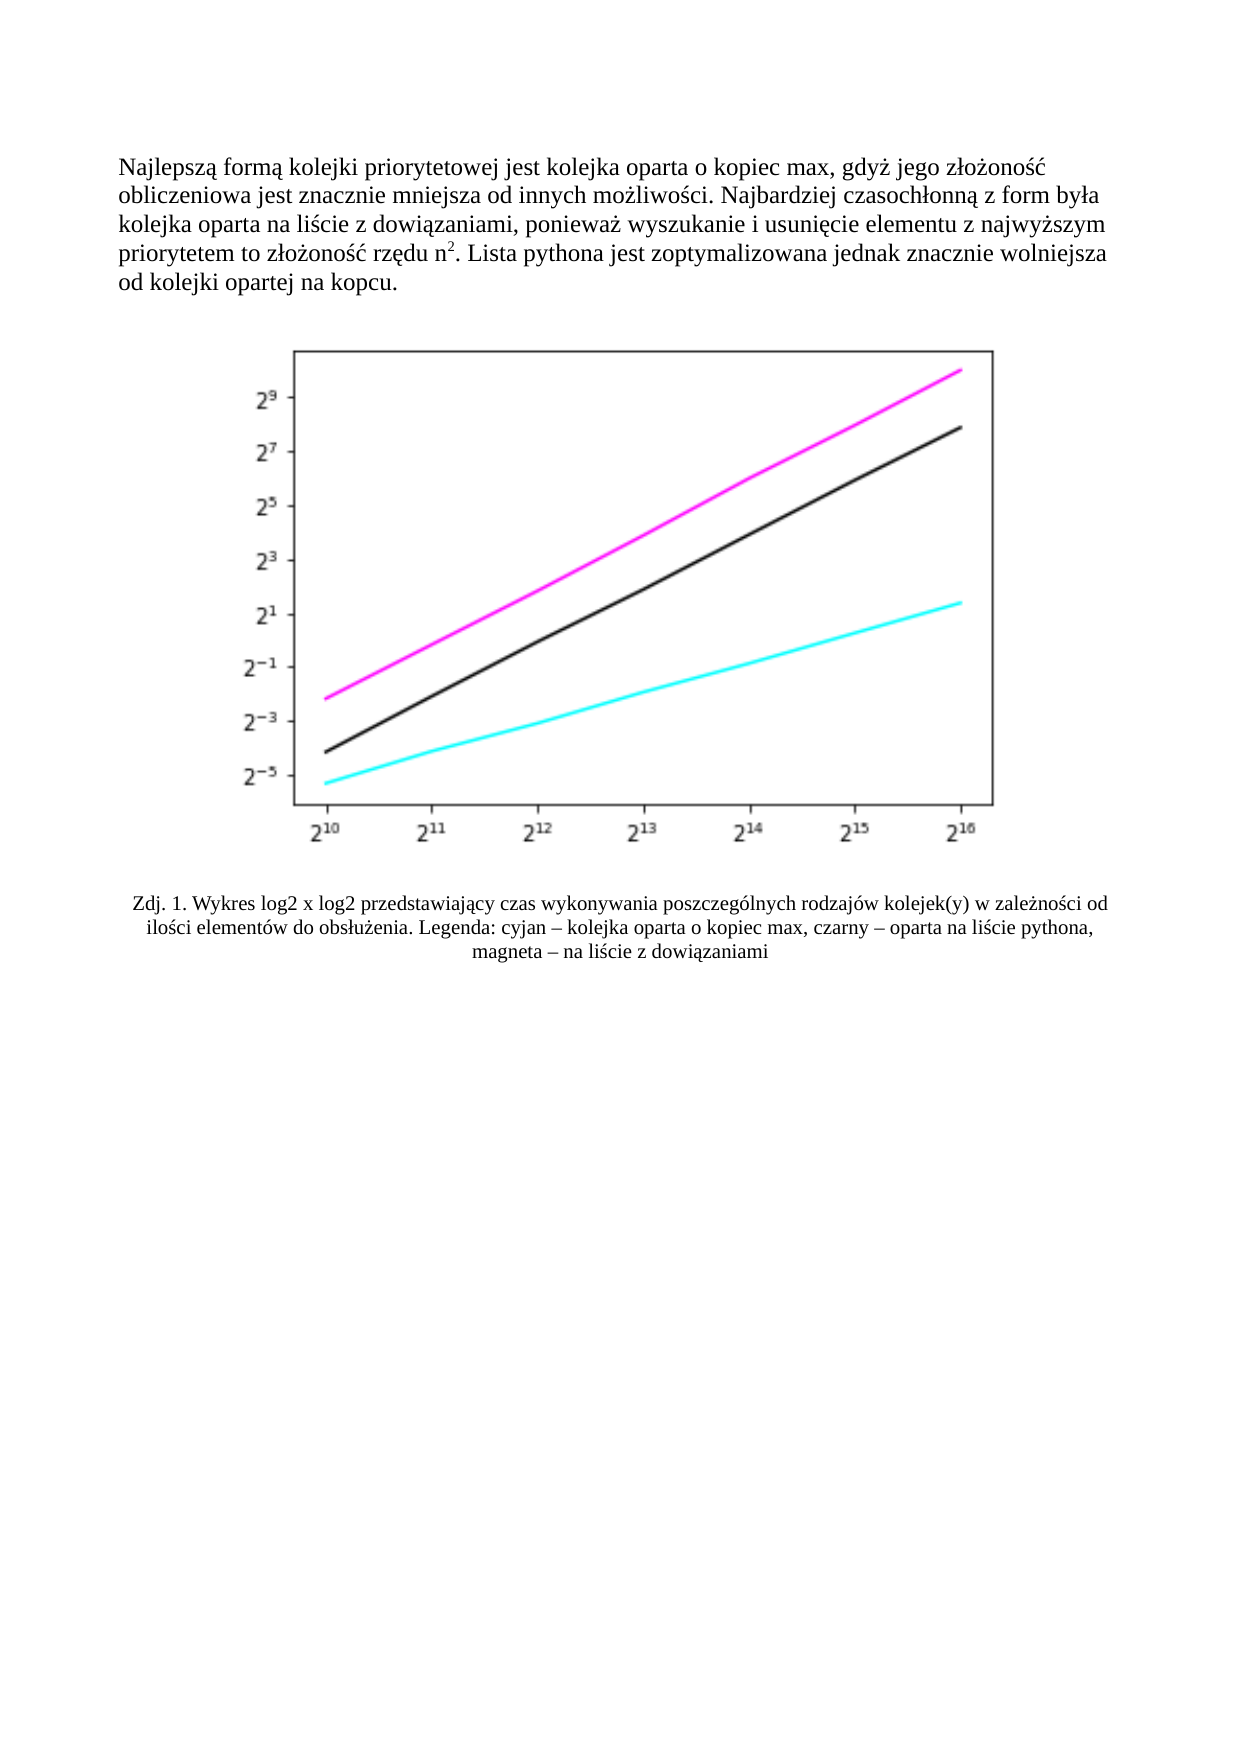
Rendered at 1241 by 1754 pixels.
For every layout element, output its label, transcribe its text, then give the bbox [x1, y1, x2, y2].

text Zdj. 1. Wykres log2 x log2 przedstawiający czas wykonywania poszczególnych rodzajów kolejek(y) w zależności od ilości elementów do obsłużenia. Legenda: cyjan – kolejka oparta o kopiec max, czarny – oparta na liście pythona, magneta – na liście z dowiązaniami [118, 891, 1122, 963]
picture [227, 328, 1013, 863]
text Najlepszą formą kolejki priorytetowej jest kolejka oparta o kopiec max, gdyż jego złożoność obliczeniowa jest znacznie mniejsza od innych możliwości. Najbardziej czasochłonną z form była kolejka oparta na liście z dowiązaniami, ponieważ wyszukanie i usunięcie elementu z najwyższym priorytetem to złożoność rzędu n2. Lista pythona jest zoptymalizowana jednak znacznie wolniejsza od kolejki opartej na kopcu. [118, 152, 1122, 295]
